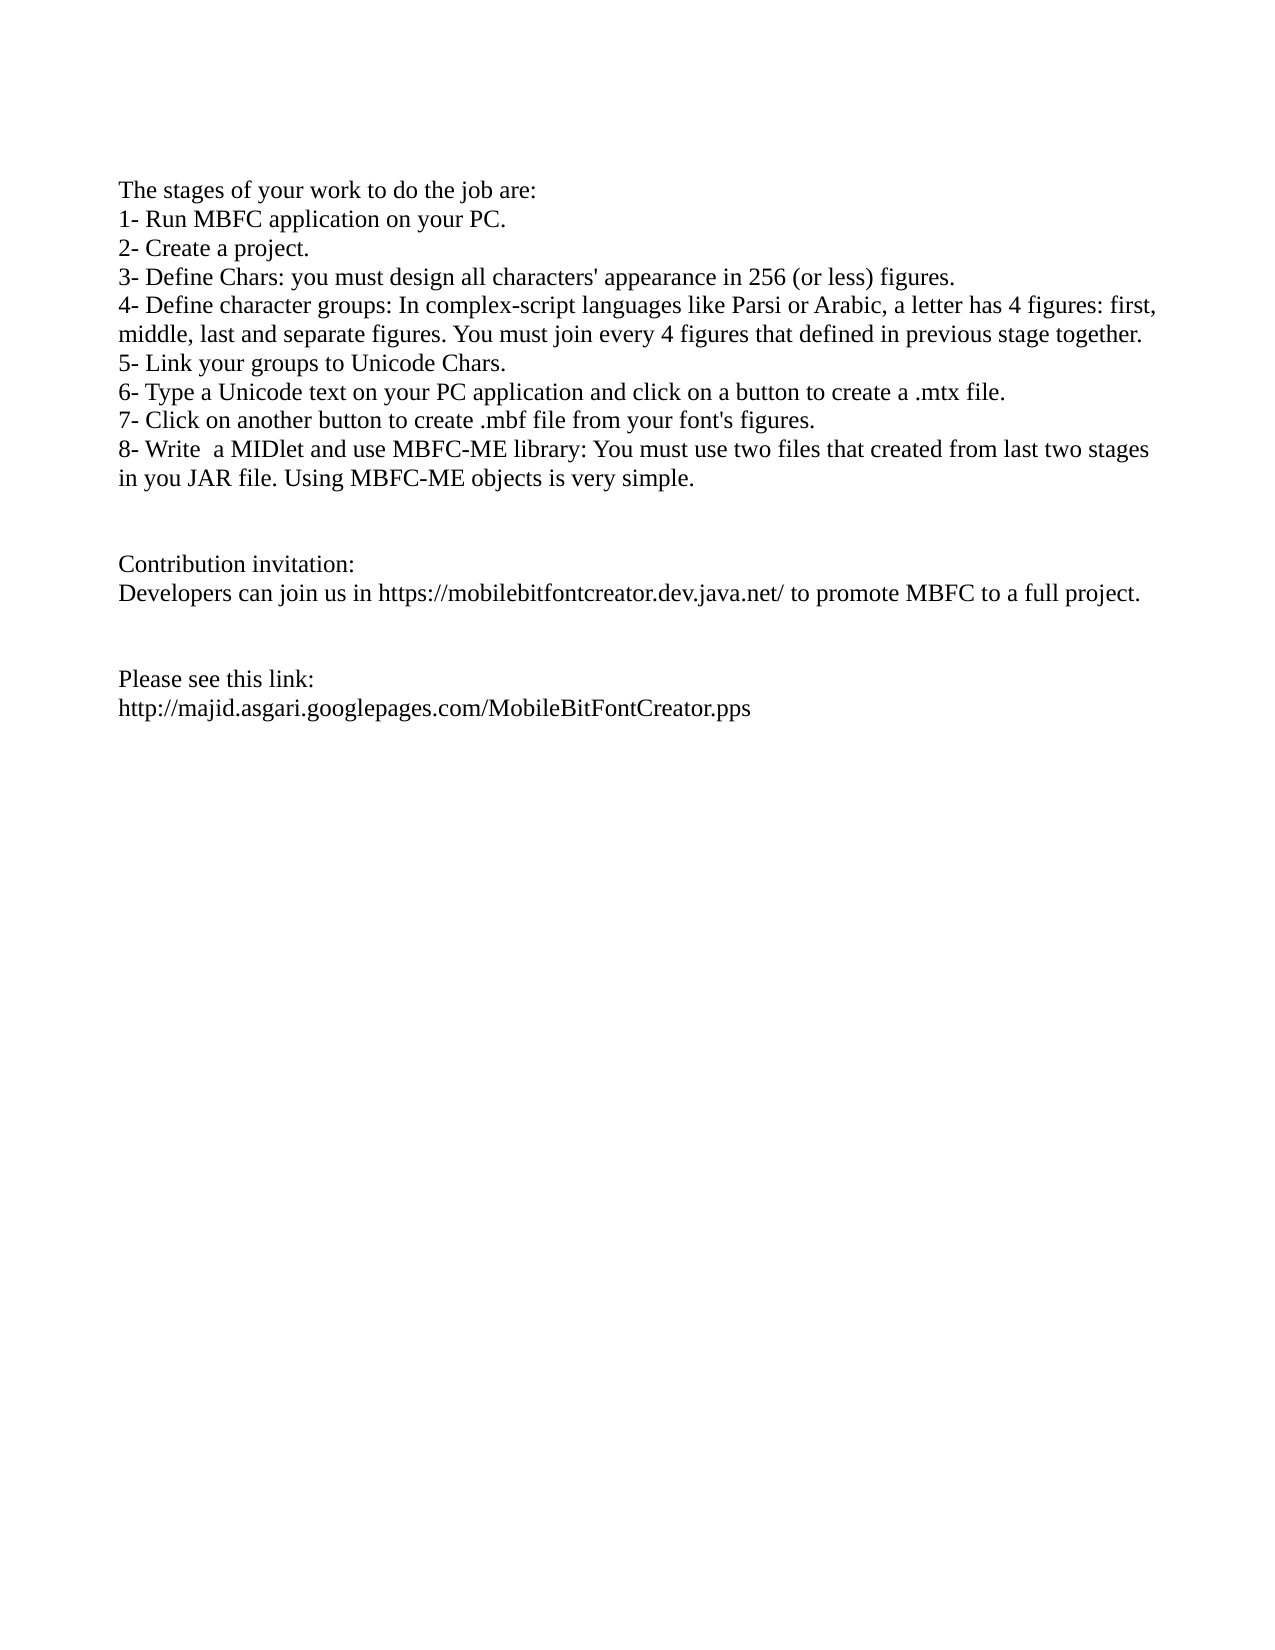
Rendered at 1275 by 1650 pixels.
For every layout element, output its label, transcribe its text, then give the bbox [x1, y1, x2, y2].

text 5- Link your groups to Unicode Chars. [118, 348, 1157, 377]
text Developers can join us in https://mobilebitfontcreator.dev.java.net/ to promote MBFC to a full project. [118, 578, 1157, 607]
text The stages of your work to do the job are: [118, 176, 1157, 204]
text 1- Run MBFC application on your PC. [118, 204, 1157, 233]
text 8- Write a MIDlet and use MBFC-ME library: You must use two files that created from last two stages in you JAR file. Using MBFC-ME objects is very simple. [118, 434, 1157, 492]
text 4- Define character groups: In complex-script languages like Parsi or Arabic, a letter has 4 figures: first, middle, last and separate figures. You must join every 4 figures that defined in previous stage together. [118, 291, 1157, 348]
text http://majid.asgari.googlepages.com/MobileBitFontCreator.pps [118, 693, 1157, 722]
text 7- Click on another button to create .mbf file from your font's figures. [118, 406, 1157, 434]
text 2- Create a project. [118, 233, 1157, 262]
text 3- Define Chars: you must design all characters' appearance in 256 (or less) figures. [118, 262, 1157, 291]
text 6- Type a Unicode text on your PC application and click on a button to create a .mtx file. [118, 377, 1157, 406]
text Please see this link: [118, 664, 1157, 693]
text Contribution invitation: [118, 549, 1157, 578]
